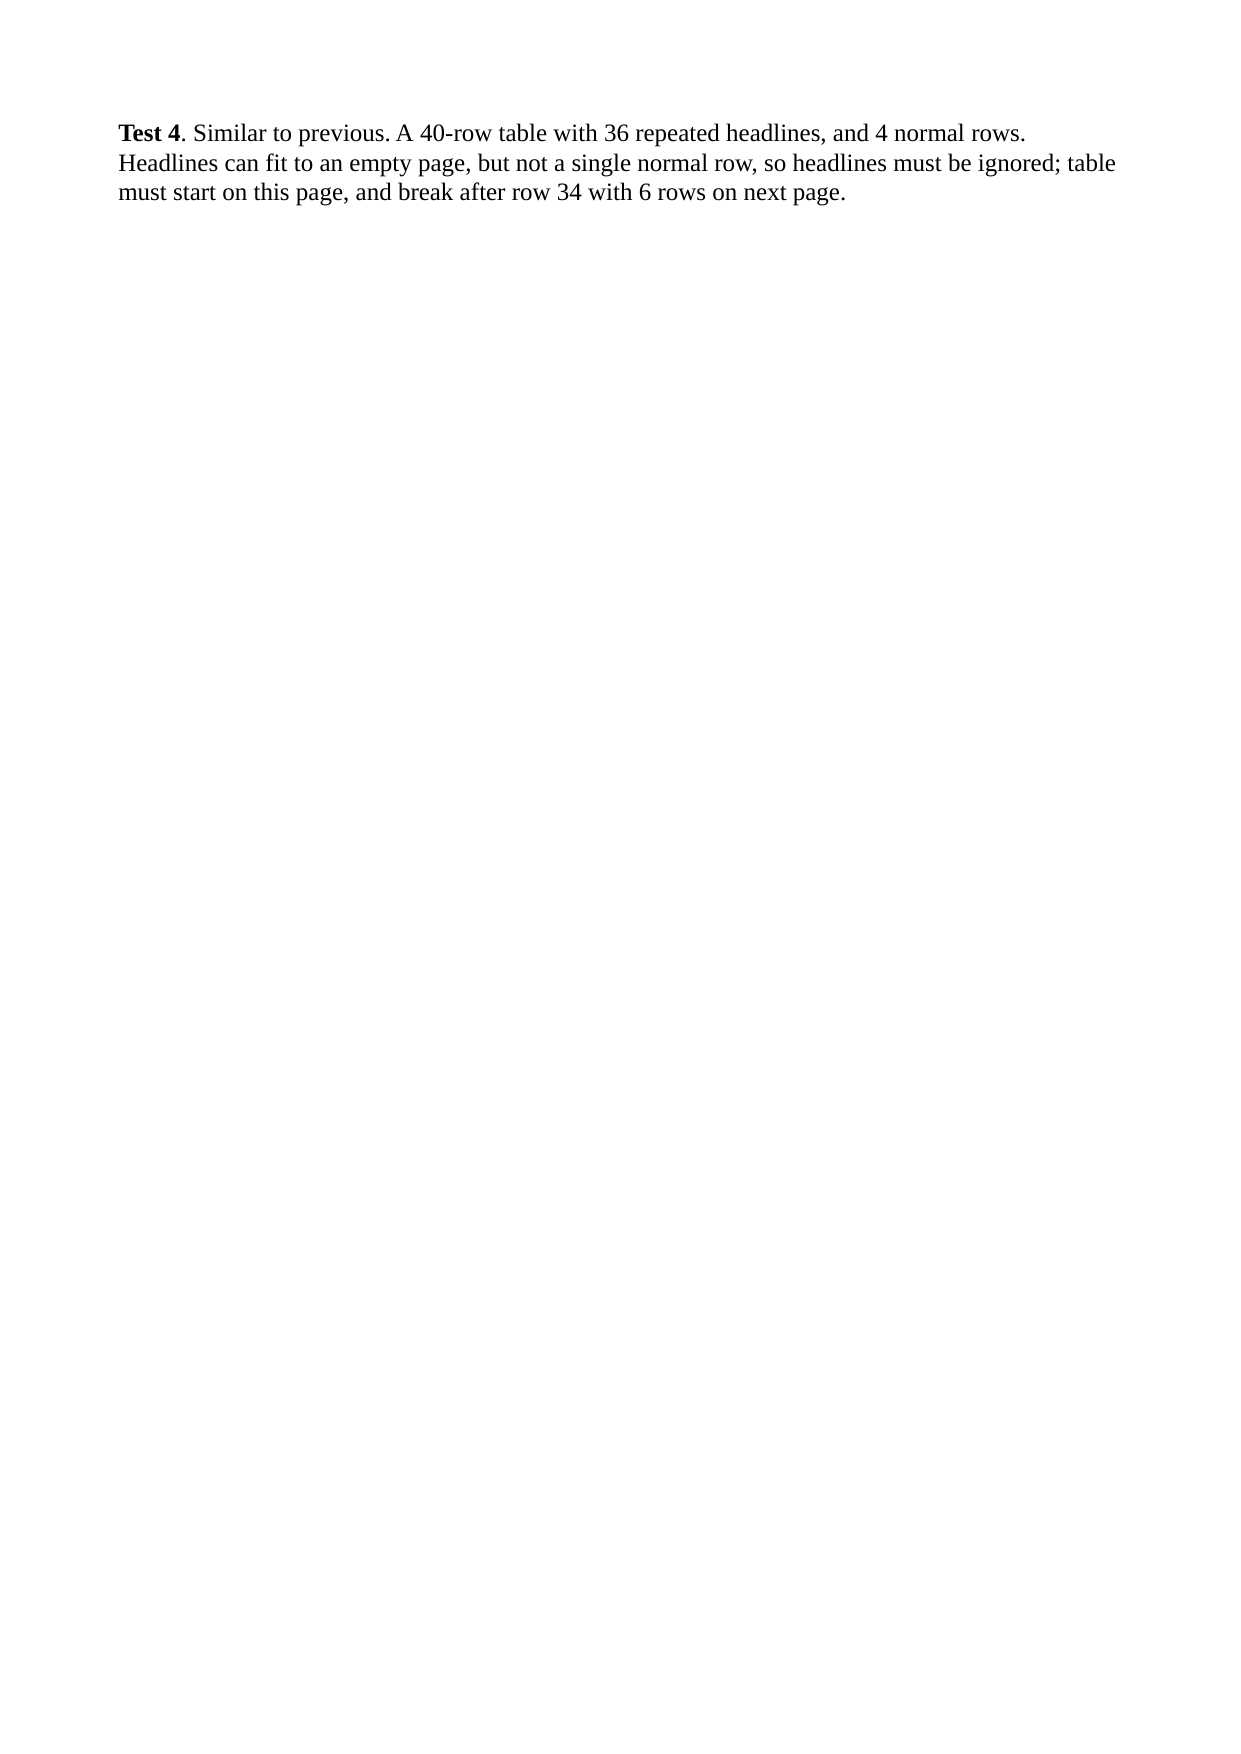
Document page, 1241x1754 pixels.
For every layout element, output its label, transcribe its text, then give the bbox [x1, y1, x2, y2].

text Test 4. Similar to previous. A 40-row table with 36 repeated headlines, and 4 normal rows. Headlines can fit to an empty page, but not a single normal row, so headlines must be ignored; table must start on this page, and break after row 34 with 6 rows on next page. [118, 118, 1122, 207]
